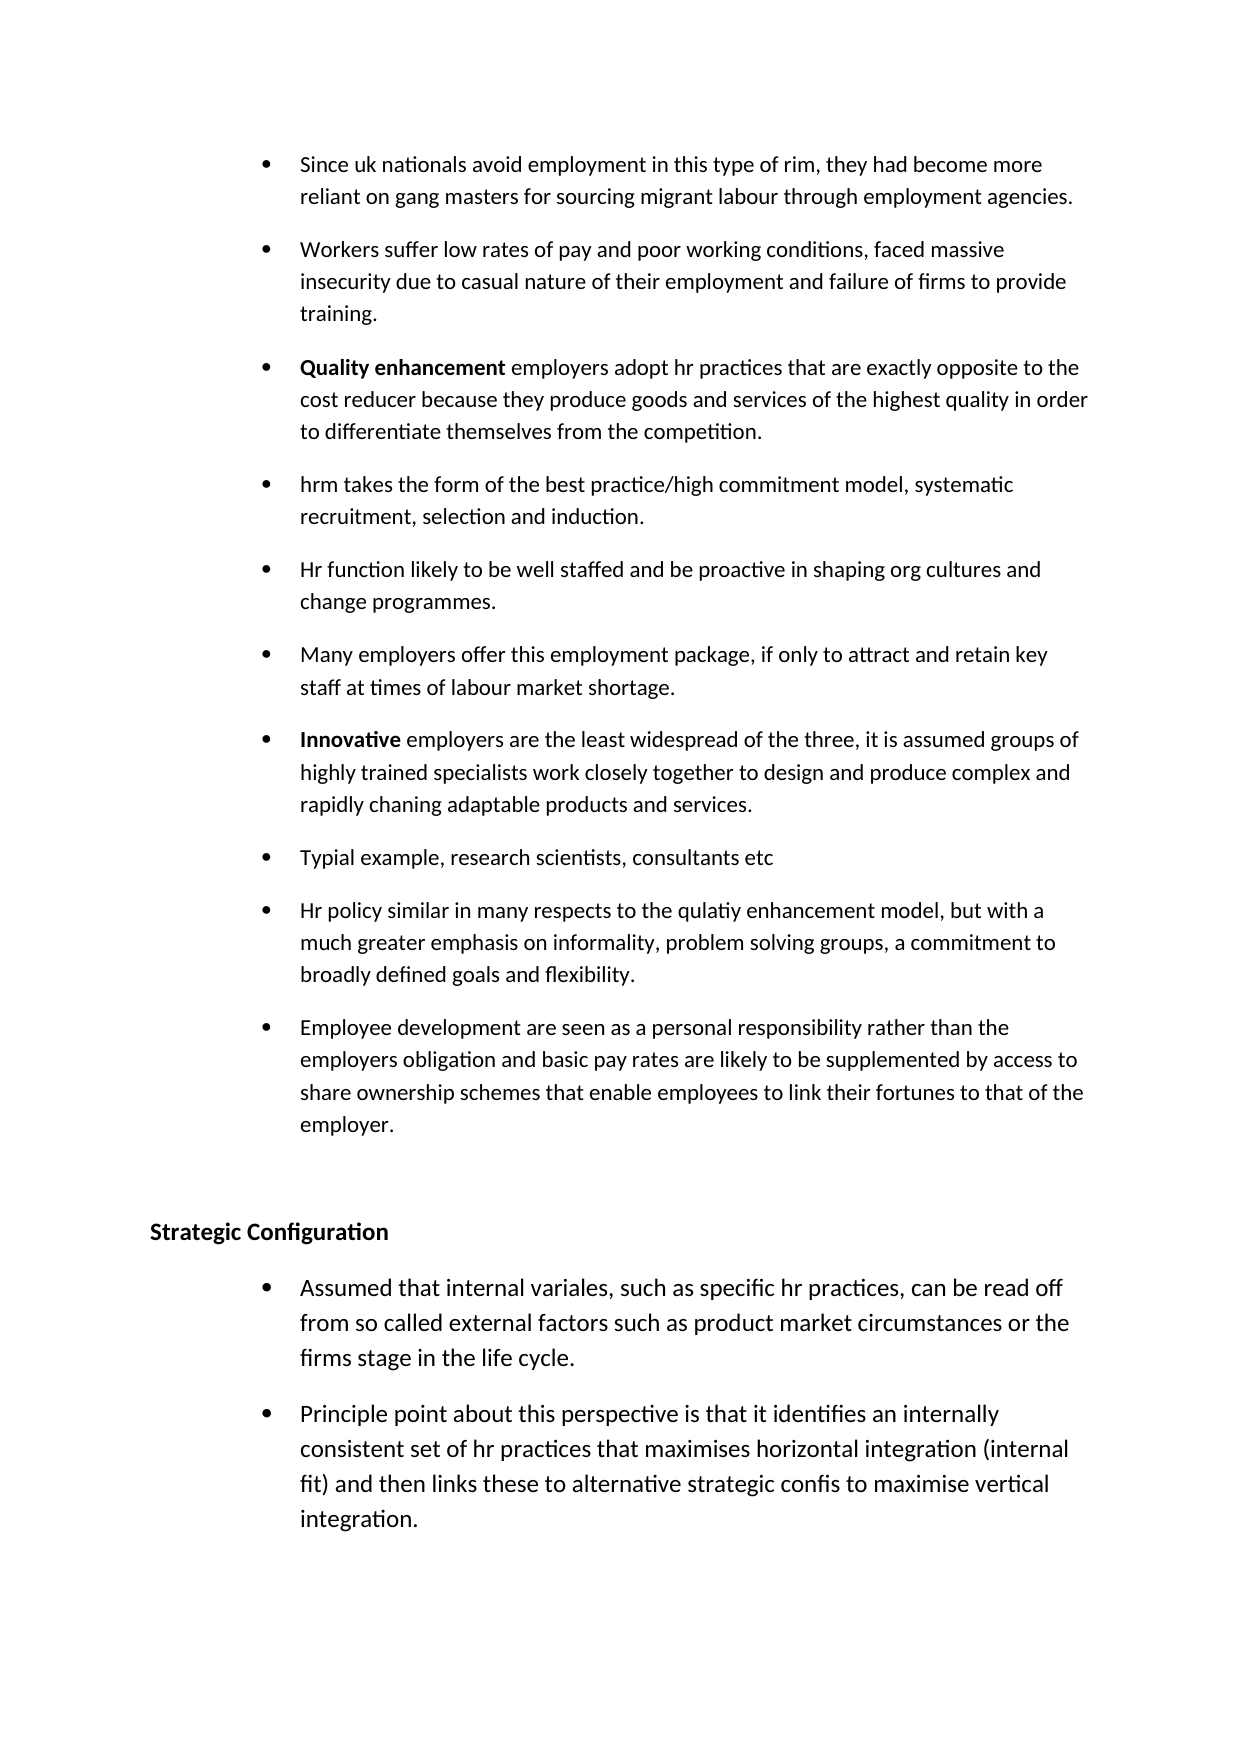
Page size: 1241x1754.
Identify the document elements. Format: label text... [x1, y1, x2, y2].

list Hr function likely to be well staffed and be proactive in shaping org cultures and change programmes. [262, 555, 1090, 615]
list hrm takes the form of the best practice/high commitment model, systematic recruitment, selection and induction. [262, 470, 1090, 530]
list Employee development are seen as a personal responsibility rather than the employers obligation and basic pay rates are likely to be supplemented by access to share ownership schemes that enable employees to link their fortunes to that of the employer. [262, 1013, 1090, 1138]
text Strategic Configuration [150, 1216, 1090, 1247]
list Principle point about this perspective is that it identifies an internally consistent set of hr practices that maximises horizontal integration (internal fit) and then links these to alternative strategic confis to maximise vertical integration. [262, 1398, 1090, 1533]
list Hr policy similar in many respects to the qulatiy enhancement model, but with a much greater emphasis on informality, problem solving groups, a commitment to broadly defined goals and flexibility. [262, 896, 1090, 988]
list Many employers offer this employment package, if only to attract and retain key staff at times of labour market shortage. [262, 640, 1090, 701]
list Typial example, research scientists, consultants etc [262, 843, 1090, 871]
list Workers suffer low rates of pay and poor working conditions, faced massive insecurity due to casual nature of their employment and failure of firms to provide training. [262, 235, 1090, 328]
list Quality enhancement employers adopt hr practices that are exactly opposite to the cost reducer because they produce goods and services of the highest quality in order to differentiate themselves from the competition. [262, 353, 1090, 445]
list Innovative employers are the least widespread of the three, it is assumed groups of highly trained specialists work closely together to design and produce complex and rapidly chaning adaptable products and services. [262, 726, 1090, 818]
list Assumed that internal variales, such as specific hr practices, can be read off from so called external factors such as product market circumstances or the firms stage in the life cycle. [262, 1272, 1090, 1372]
list Since uk nationals avoid employment in this type of rim, they had become more reliant on gang masters for sourcing migrant labour through employment agencies. [262, 150, 1090, 210]
